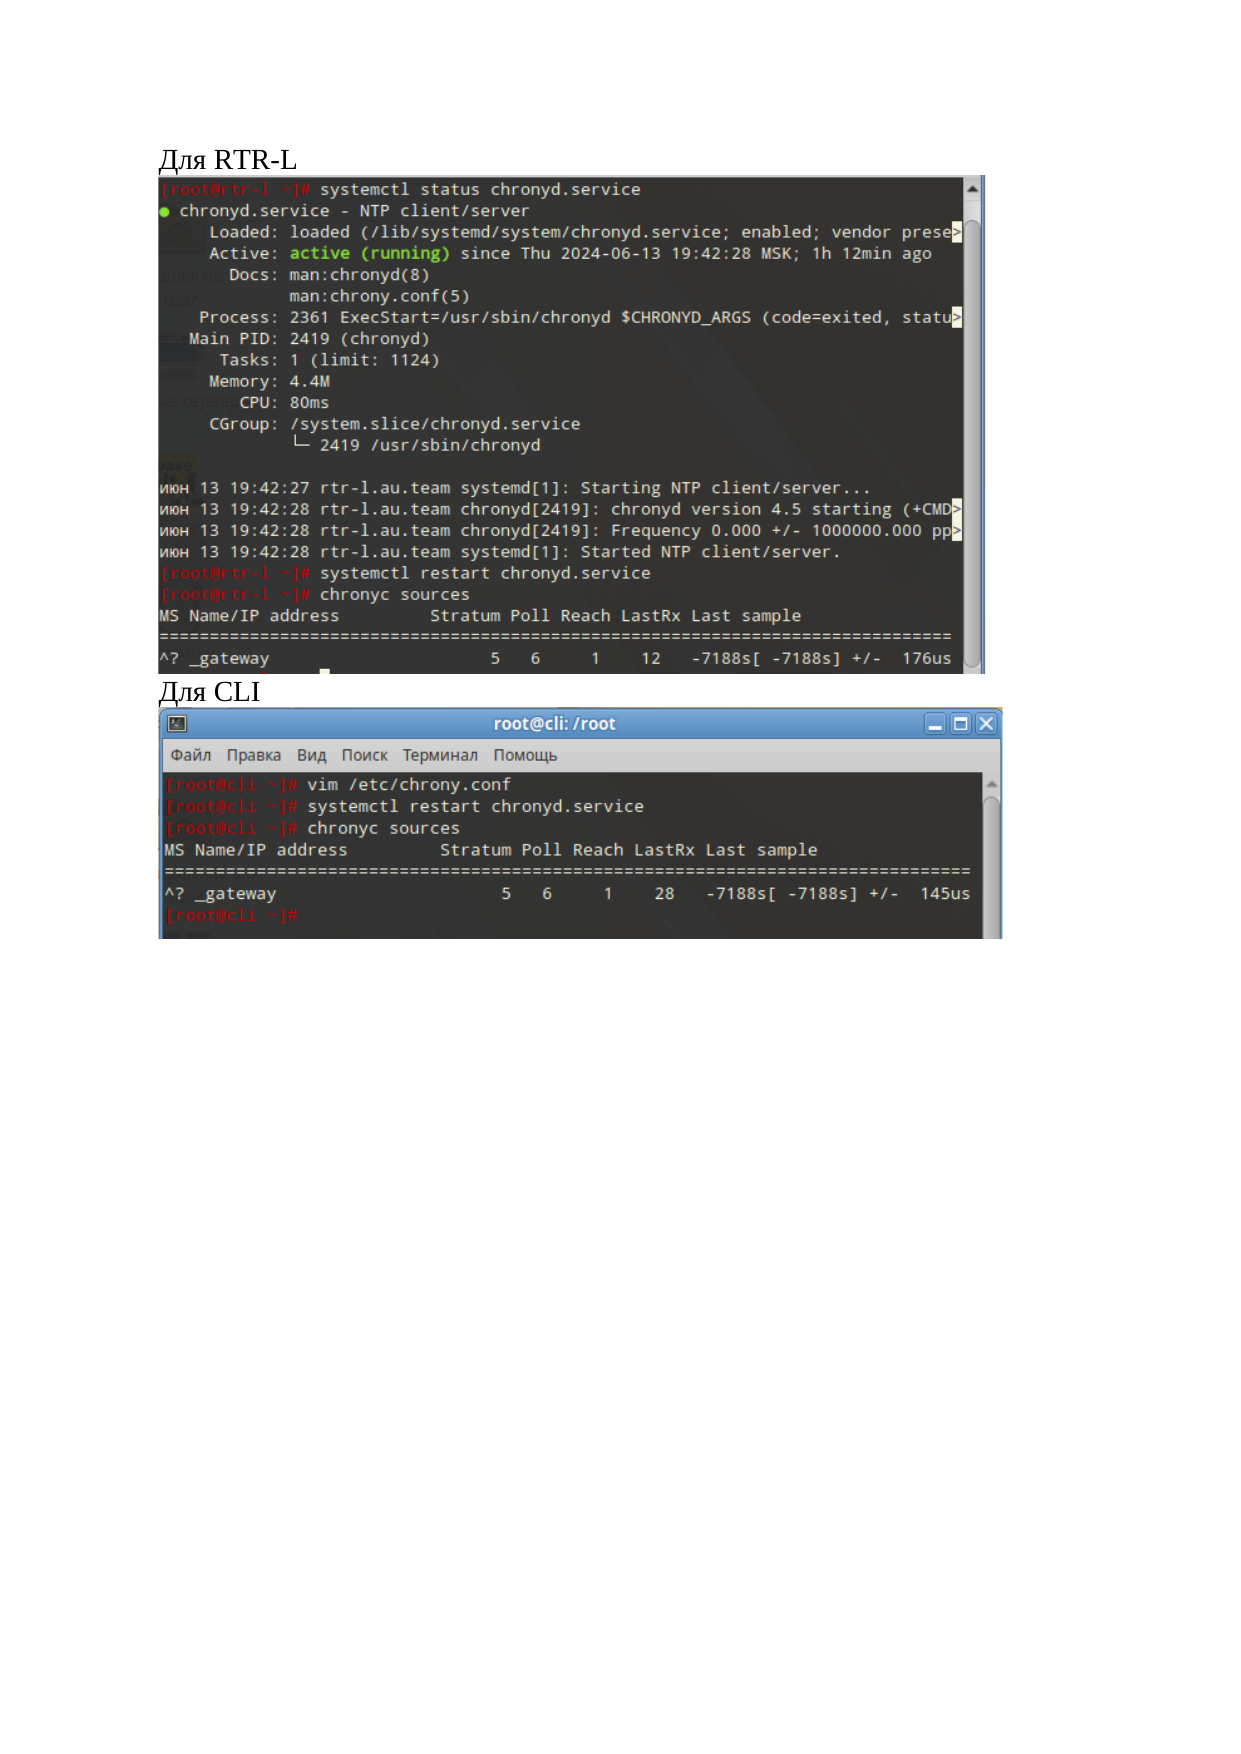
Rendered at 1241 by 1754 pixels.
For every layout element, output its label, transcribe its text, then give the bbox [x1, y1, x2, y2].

text Для CLI [158, 674, 1163, 707]
picture [158, 175, 986, 674]
picture [158, 707, 1003, 939]
text Для RTR-L [158, 142, 1163, 175]
